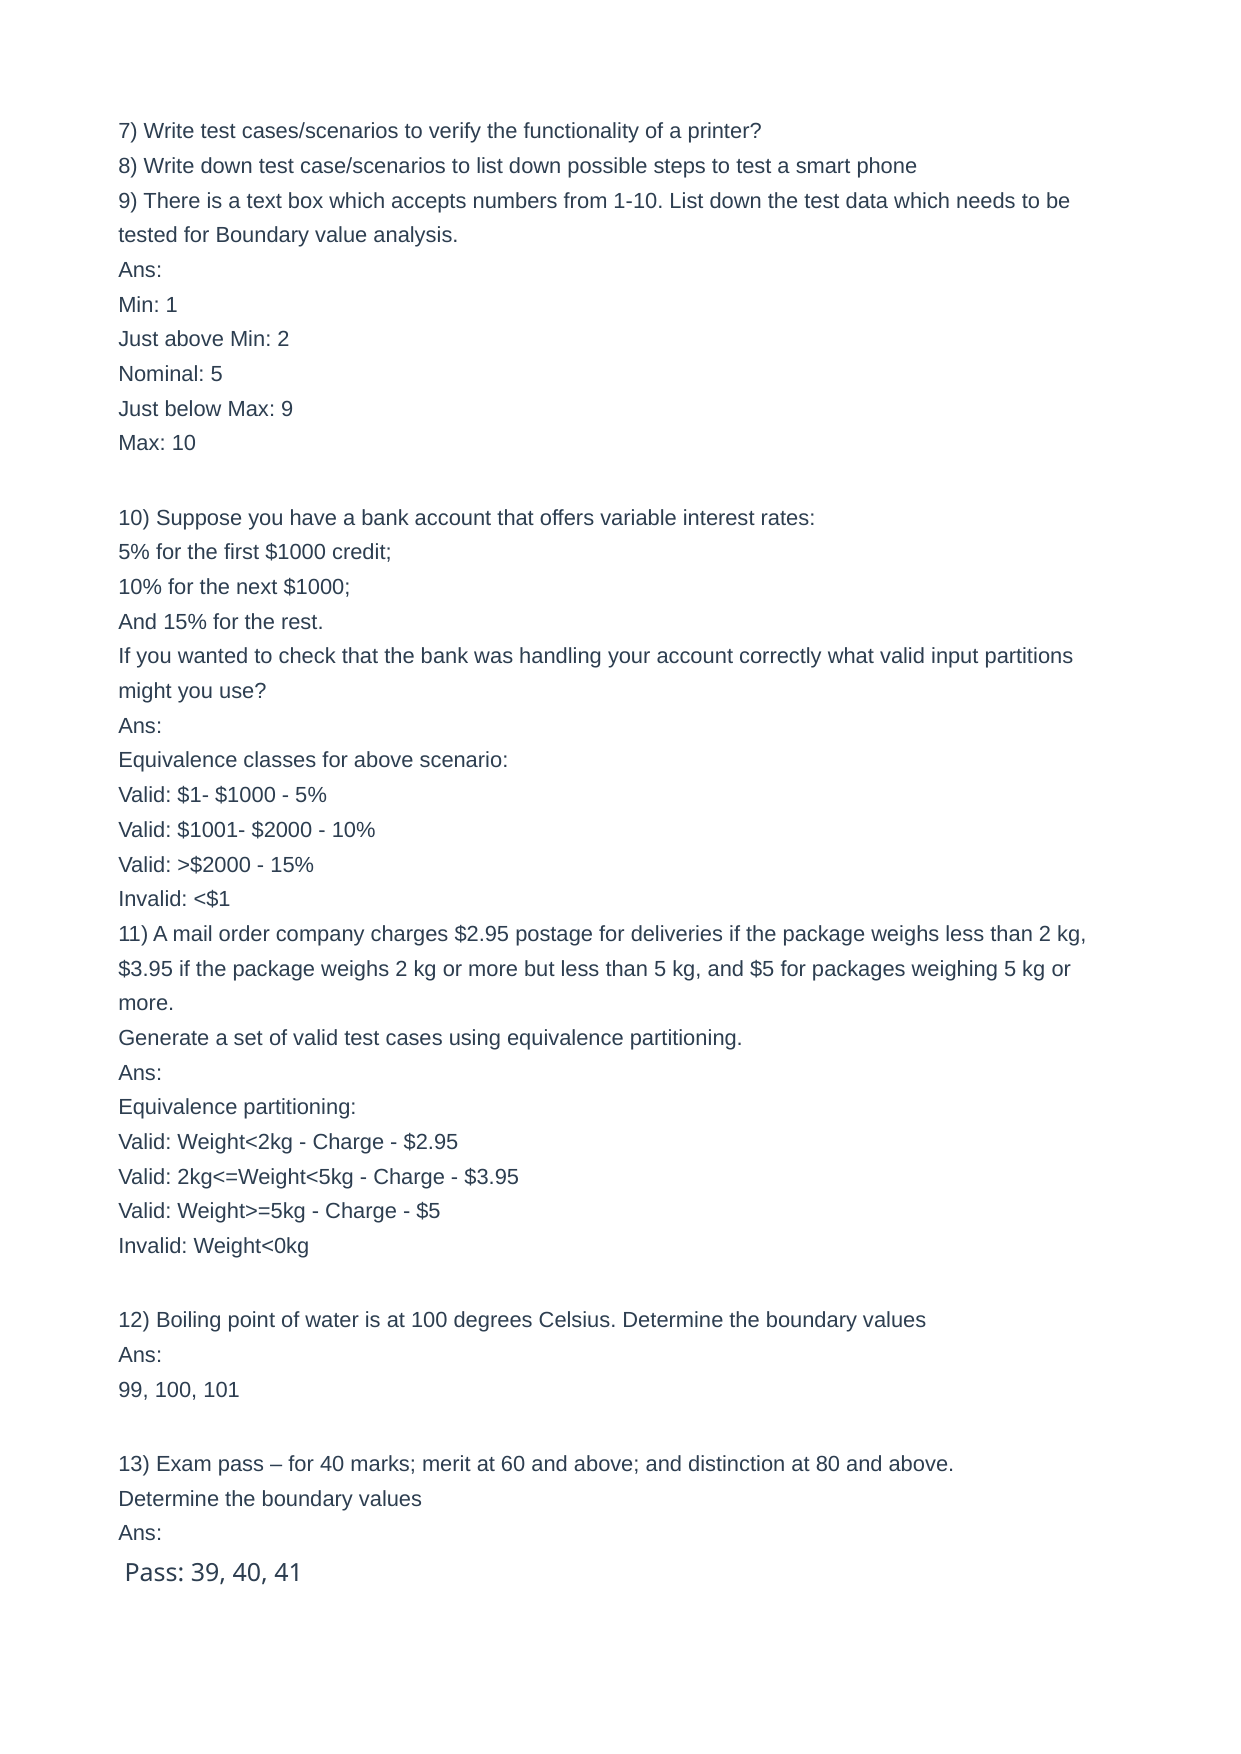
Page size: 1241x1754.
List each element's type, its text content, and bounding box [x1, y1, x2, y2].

text 11) A mail order company charges $2.95 postage for deliveries if the package weighs less than 2 kg, $3.95 if the package weighs 2 kg or more but less than 5 kg, and $5 for packages weighing 5 kg or more. [118, 921, 1122, 1015]
text Valid: $1- $1000 - 5% [118, 782, 1122, 807]
text And 15% for the rest. [118, 609, 1122, 634]
text Valid: $1001- $2000 - 10% [118, 817, 1122, 842]
text Valid: Weight>=5kg - Charge - $5 [118, 1198, 1122, 1223]
text Ans: [118, 1059, 1122, 1085]
text 10% for the next $1000; [118, 574, 1122, 599]
text Just below Max: 9 [118, 396, 1122, 421]
text Nominal: 5 [118, 361, 1122, 386]
text If you wanted to check that the bank was handling your account correctly what valid input partitions might you use? [118, 643, 1122, 703]
text Determine the boundary values [118, 1486, 1122, 1511]
text Ans: [118, 1520, 1122, 1546]
text Ans: [118, 257, 1122, 282]
text Just above Min: 2 [118, 326, 1122, 351]
text Ans: [118, 713, 1122, 738]
text Valid: Weight<2kg - Charge - $2.95 [118, 1129, 1122, 1154]
text 10) Suppose you have a bank account that offers variable interest rates: [118, 504, 1122, 530]
text 12) Boiling point of water is at 100 degrees Celsius. Determine the boundary values [118, 1307, 1122, 1332]
text Invalid: <$1 [118, 886, 1122, 911]
text Invalid: Weight<0kg [118, 1233, 1122, 1258]
text Valid: >$2000 - 15% [118, 851, 1122, 877]
text 5% for the first $1000 credit; [118, 539, 1122, 564]
text Min: 1 [118, 292, 1122, 317]
text Generate a set of valid test cases using equivalence partitioning. [118, 1025, 1122, 1050]
text Ans: [118, 1342, 1122, 1367]
text 9) There is a text box which accepts numbers from 1-10. List down the test data which needs to be tested for Boundary value analysis. [118, 187, 1122, 247]
text 8) Write down test case/scenarios to list down possible steps to test a smart phone [118, 153, 1122, 178]
text Max: 10 [118, 430, 1122, 456]
text Equivalence classes for above scenario: [118, 747, 1122, 773]
text Valid: 2kg<=Weight<5kg - Charge - $3.95 [118, 1164, 1122, 1189]
text 13) Exam pass – for 40 marks; merit at 60 and above; and distinction at 80 and above. [118, 1451, 1122, 1476]
text 99, 100, 101 [118, 1377, 1122, 1402]
text Pass: 39, 40, 41 [118, 1555, 1122, 1589]
text 7) Write test cases/scenarios to verify the functionality of a printer? [118, 118, 1122, 143]
text Equivalence partitioning: [118, 1094, 1122, 1119]
